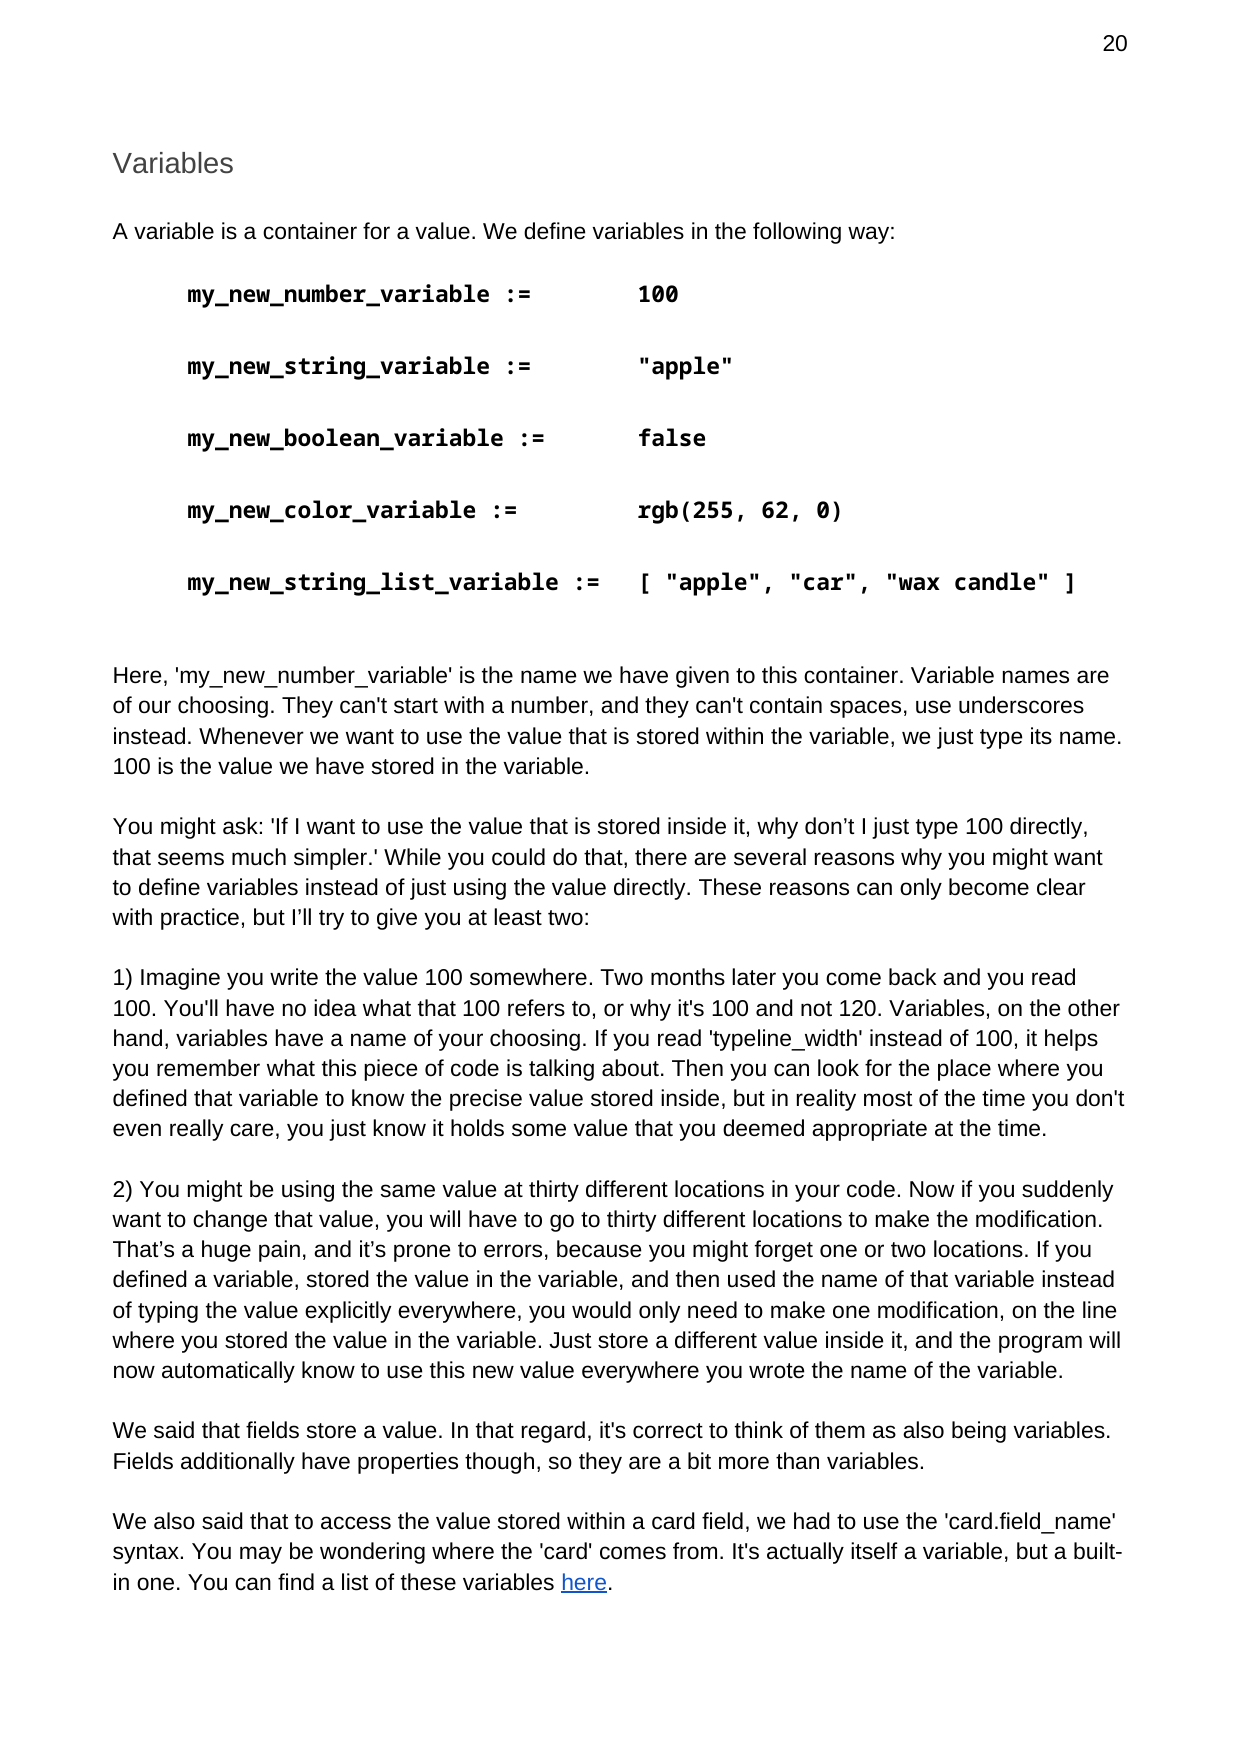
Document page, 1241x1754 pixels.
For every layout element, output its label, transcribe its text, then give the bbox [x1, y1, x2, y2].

text We also said that to access the value stored within a card field, we had to use the 'card.field_name' syntax. You may be wondering where the 'card' comes from. It's actually itself a variable, but a built-in one. You can find a list of these variables here. [112, 1508, 1128, 1595]
text We said that fields store a value. In that regard, it's correct to think of them as also being variables. Fields additionally have properties though, so they are a bit more than variables. [112, 1417, 1128, 1474]
text my_new_color_variable := rgb(255, 62, 0) [112, 494, 1128, 525]
text my_new_string_variable := "apple" [112, 350, 1128, 381]
text A variable is a container for a value. We define variables in the following way: [112, 218, 1128, 244]
text 1) Imagine you write the value 100 somewhere. Two months later you come back and you read 100. You'll have no idea what that 100 refers to, or why it's 100 and not 120. Variables, on the other hand, variables have a name of your choosing. If you read 'typeline_width' instead of 100, it helps you remember what this piece of code is talking about. Then you can look for the place where you defined that variable to know the precise value stored inside, but in reality most of the time you don't even really care, you just know it holds some value that you deemed appropriate at the time. [112, 964, 1128, 1142]
text my_new_string_list_variable := [ "apple", "car", "wax candle" ] [112, 566, 1128, 597]
text my_new_number_variable := 100 [112, 278, 1128, 309]
text my_new_boolean_variable := false [112, 422, 1128, 453]
text 2) You might be using the same value at thirty different locations in your code. Now if you suddenly want to change that value, you will have to go to thirty different locations to make the modification. That’s a huge pain, and it’s prone to errors, because you might forget one or two locations. If you defined a variable, stored the value in the variable, and then used the name of that variable instead of typing the value explicitly everywhere, you would only need to make one modification, on the line where you stored the value in the variable. Just store a different value inside it, and the program will now automatically know to use this new value everywhere you wrote the name of the variable. [112, 1176, 1128, 1383]
text You might ask: 'If I want to use the value that is stored inside it, why don’t I just type 100 directly, that seems much simpler.' While you could do that, there are several reasons why you might want to define variables instead of just using the value directly. These reasons can only become clear with practice, but I’ll try to give you at least two: [112, 813, 1128, 930]
subtitle Variables [112, 146, 1128, 179]
text Here, 'my_new_number_variable' is the name we have given to this container. Variable names are of our choosing. They can't start with a number, and they can't contain spaces, use underscores instead. Whenever we want to use the value that is stored within the variable, we just type its name. 100 is the value we have stored in the variable. [112, 662, 1128, 779]
